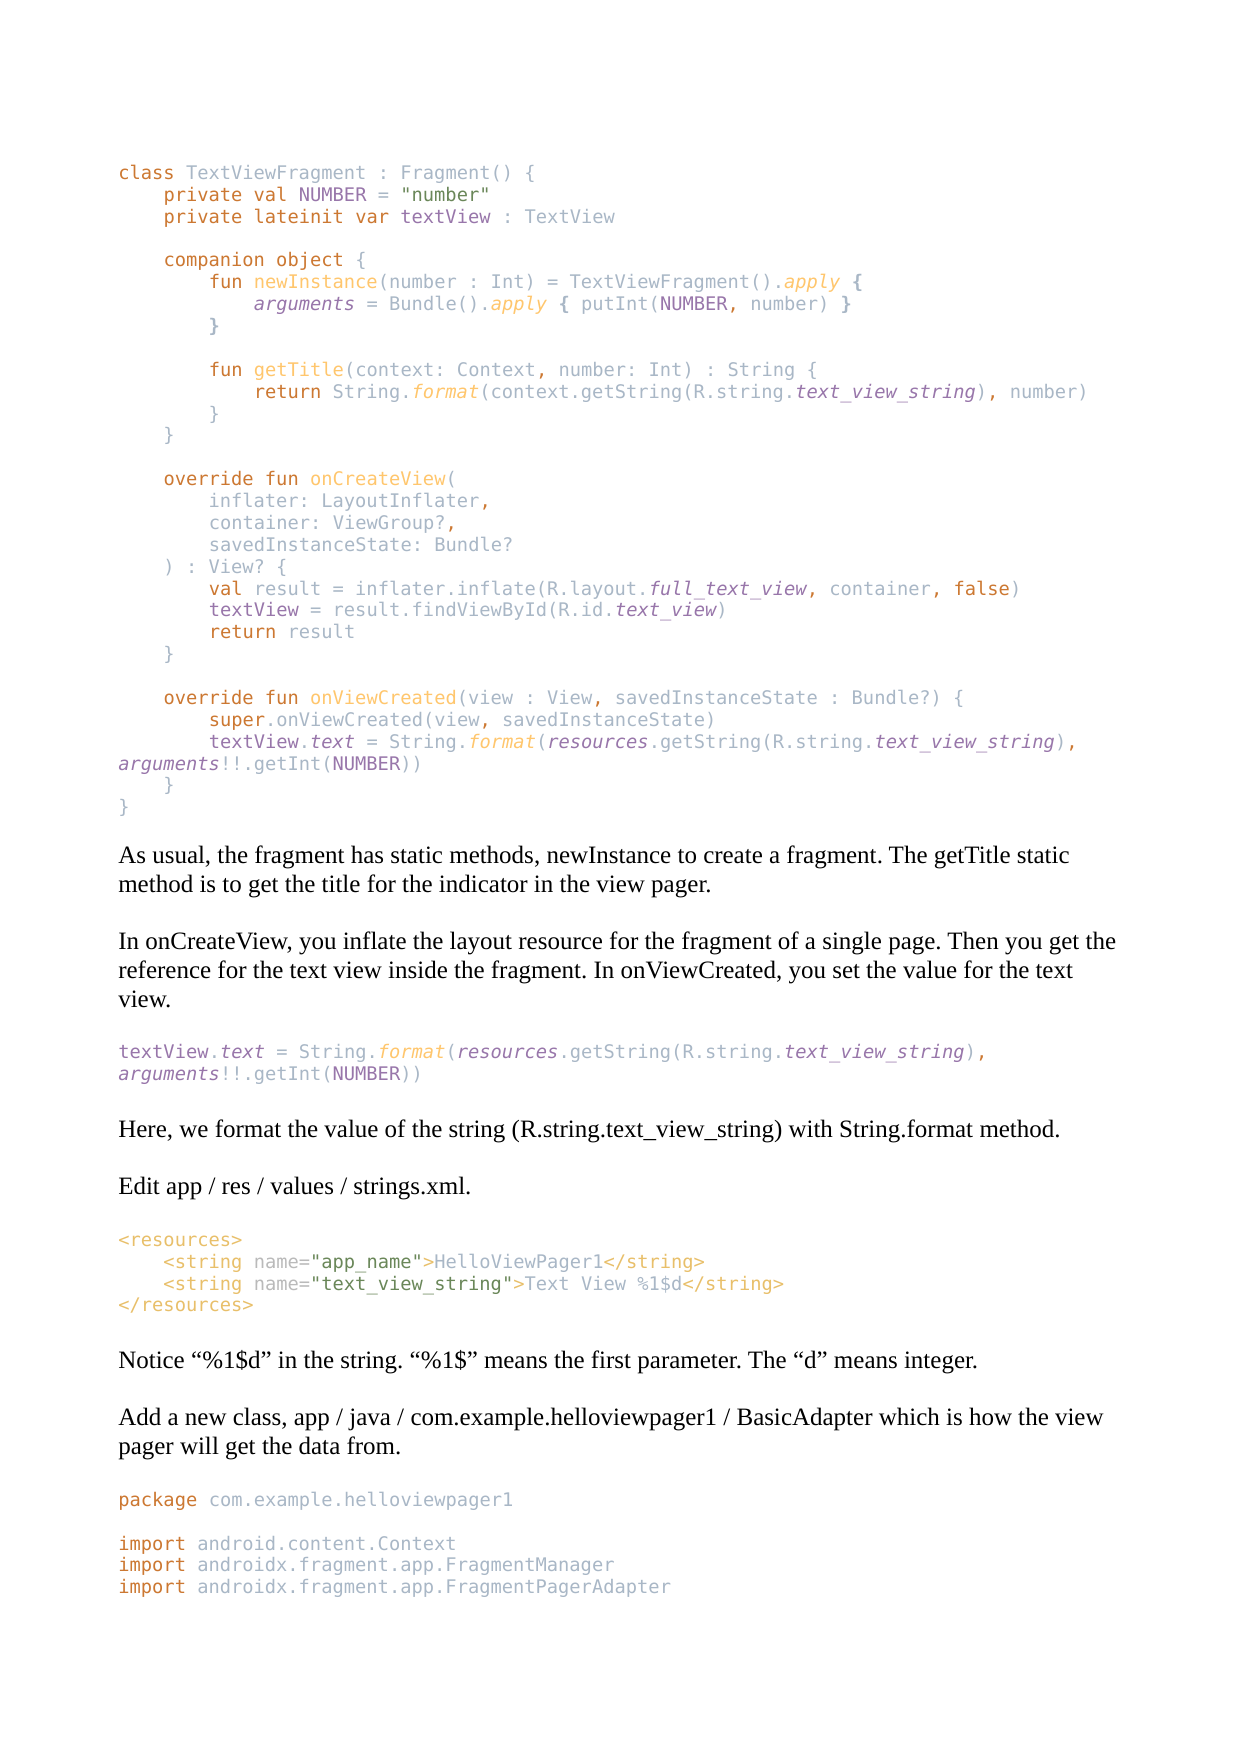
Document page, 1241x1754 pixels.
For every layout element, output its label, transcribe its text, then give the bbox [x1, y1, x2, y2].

text <resources> <string name="app_name">HelloViewPager1</string> <string name="text_view_string">Text View %1$d</string> </resources> [118, 1229, 1122, 1316]
text Edit app / res / values / strings.xml. [118, 1171, 1122, 1200]
text As usual, the fragment has static methods, newInstance to create a fragment. The getTitle static method is to get the title for the indicator in the view pager. [118, 840, 1122, 897]
text Add a new class, app / java / com.example.helloviewpager1 / BasicAdapter which is how the view pager will get the data from. [118, 1402, 1122, 1460]
text In onCreateView, you inflate the layout resource for the fragment of a single page. Then you get the reference for the text view inside the fragment. In onViewCreated, you set the value for the text view. [118, 926, 1122, 1012]
text textView.text = String.format(resources.getString(R.string.text_view_string), arguments!!.getInt(NUMBER)) [118, 1041, 1122, 1085]
text package com.example.helloviewpager1 import android.content.Context import androidx.fragment.app.FragmentManager import androidx.fragment.app.FragmentPagerAdapter [118, 1489, 1122, 1620]
text class TextViewFragment : Fragment() { private val NUMBER = "number" private lateinit var textView : TextView companion object { fun newInstance(number : Int) = TextViewFragment().apply { arguments = Bundle().apply { putInt(NUMBER, number) } } fun getTitle(context: Context, number: Int) : String { return String.format(context.getString(R.string.text_view_string), number) } } override fun onCreateView( inflater: LayoutInflater, container: ViewGroup?, savedInstanceState: Bundle? ) : View? { val result = inflater.inflate(R.layout.full_text_view, container, false) textView = result.findViewById(R.id.text_view) return result } override fun onViewCreated(view : View, savedInstanceState : Bundle?) { super.onViewCreated(view, savedInstanceState) textView.text = String.format(resources.getString(R.string.text_view_string), arguments!!.getInt(NUMBER)) } } [118, 118, 1122, 818]
text Notice “%1$d” in the string. “%1$” means the first parameter. The “d” means integer. [118, 1345, 1122, 1374]
text Here, we format the value of the string (R.string.text_view_string) with String.format method. [118, 1114, 1122, 1142]
